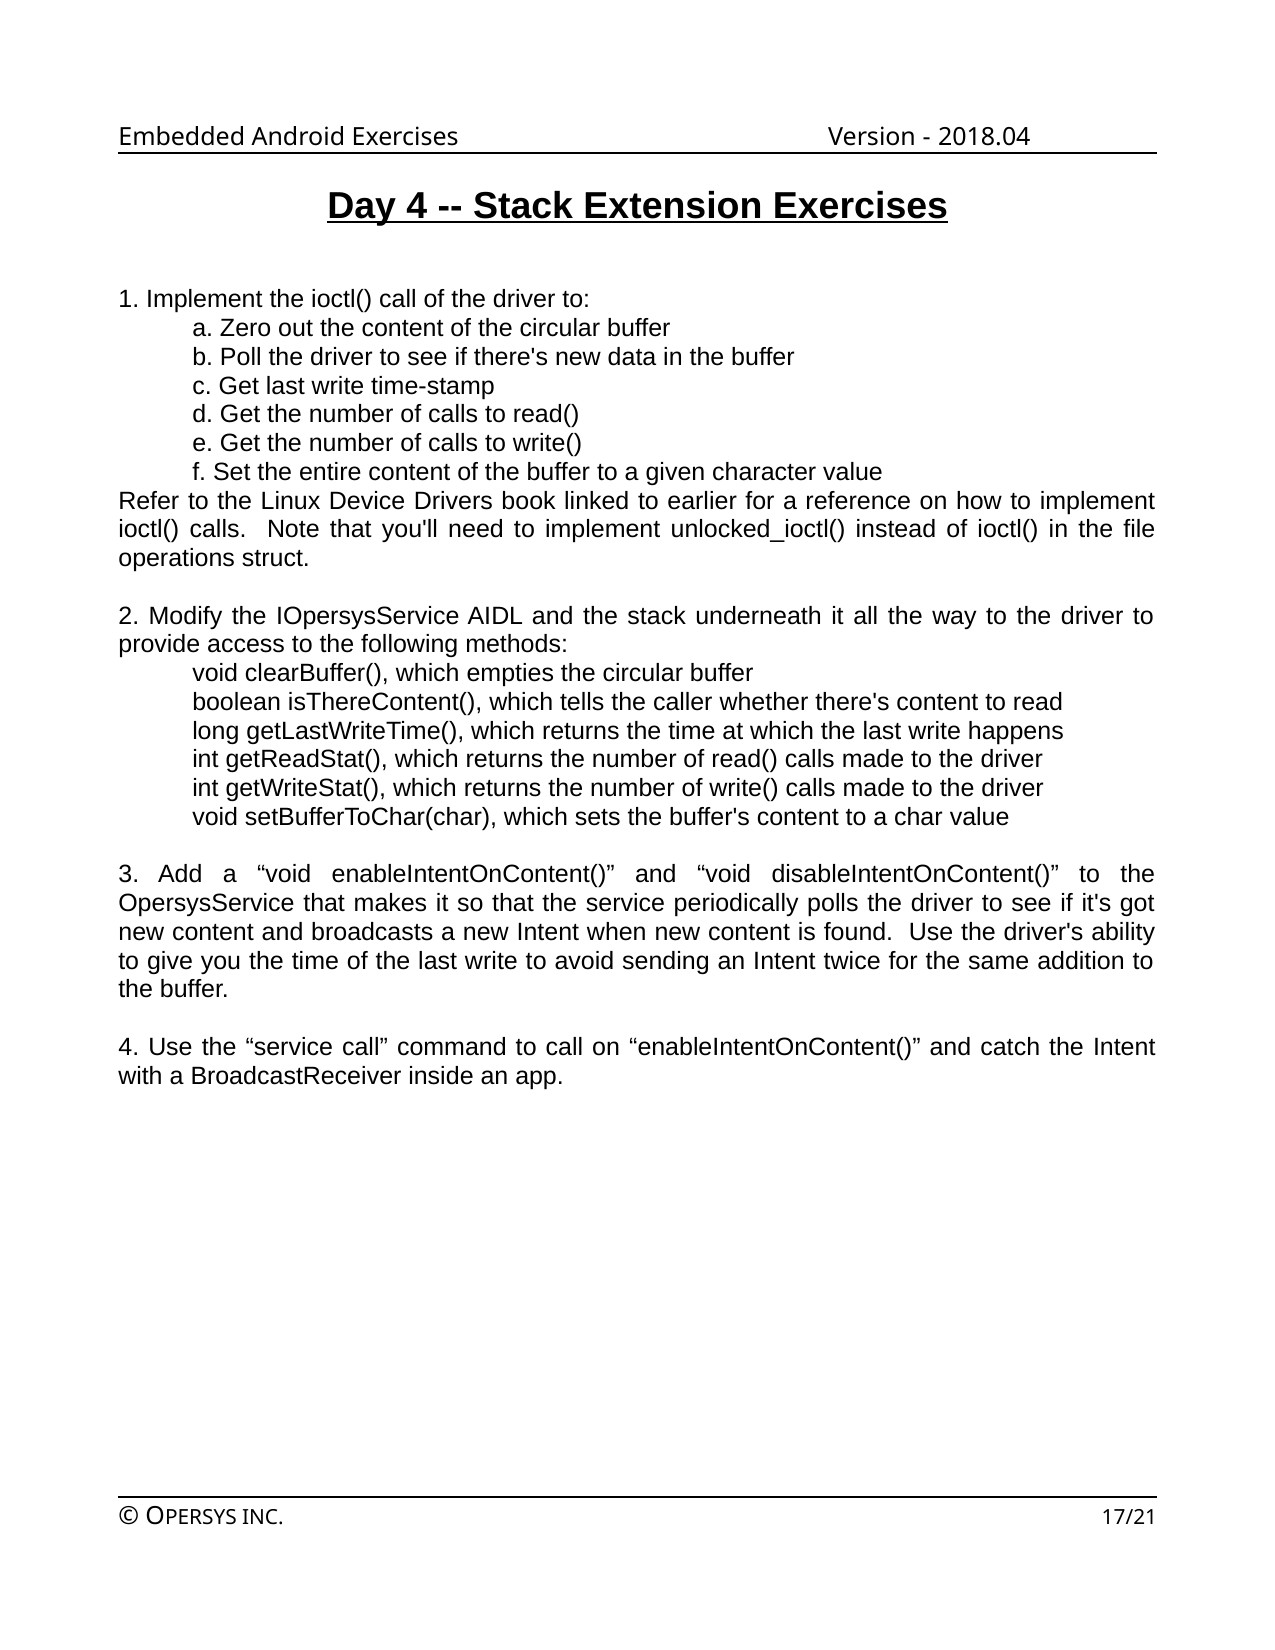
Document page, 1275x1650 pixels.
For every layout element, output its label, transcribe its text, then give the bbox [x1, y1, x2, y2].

text e. Get the number of calls to write() [192, 428, 1157, 457]
text int getReadStat(), which returns the number of read() calls made to the driver [192, 744, 1157, 773]
text void clearBuffer(), which empties the circular buffer [192, 658, 1157, 687]
text f. Set the entire content of the buffer to a given character value [192, 457, 1157, 486]
text a. Zero out the content of the circular buffer [192, 313, 1157, 342]
text boolean isThereContent(), which tells the caller whether there's content to read [192, 687, 1157, 716]
text c. Get last write time-stamp [192, 371, 1157, 399]
text void setBufferToChar(char), which sets the buffer's content to a char value [192, 802, 1157, 831]
text long getLastWriteTime(), which returns the time at which the last write happens [192, 716, 1157, 744]
text 2. Modify the IOpersysService AIDL and the stack underneath it all the way to the driver to provide access to the following methods: [118, 601, 1157, 658]
text int getWriteStat(), which returns the number of write() calls made to the driver [192, 773, 1157, 802]
text Day 4 -- Stack Extension Exercises [118, 184, 1157, 227]
text b. Poll the driver to see if there's new data in the buffer [192, 342, 1157, 371]
text Refer to the Linux Device Drivers book linked to earlier for a reference on how to implement ioctl() calls. Note that you'll need to implement unlocked_ioctl() instead of ioctl() in the file operations struct. [118, 486, 1157, 572]
text 4. Use the “service call” command to call on “enableIntentOnContent()” and catch the Intent with a BroadcastReceiver inside an app. [118, 1032, 1157, 1089]
text 1. Implement the ioctl() call of the driver to: [118, 284, 1157, 313]
text d. Get the number of calls to read() [192, 399, 1157, 428]
text 3. Add a “void enableIntentOnContent()” and “void disableIntentOnContent()” to the OpersysService that makes it so that the service periodically polls the driver to see if it's got new content and broadcasts a new Intent when new content is found. Use the driver's ability to give you the time of the last write to avoid sending an Intent twice for the same addition to the buffer. [118, 859, 1157, 1003]
